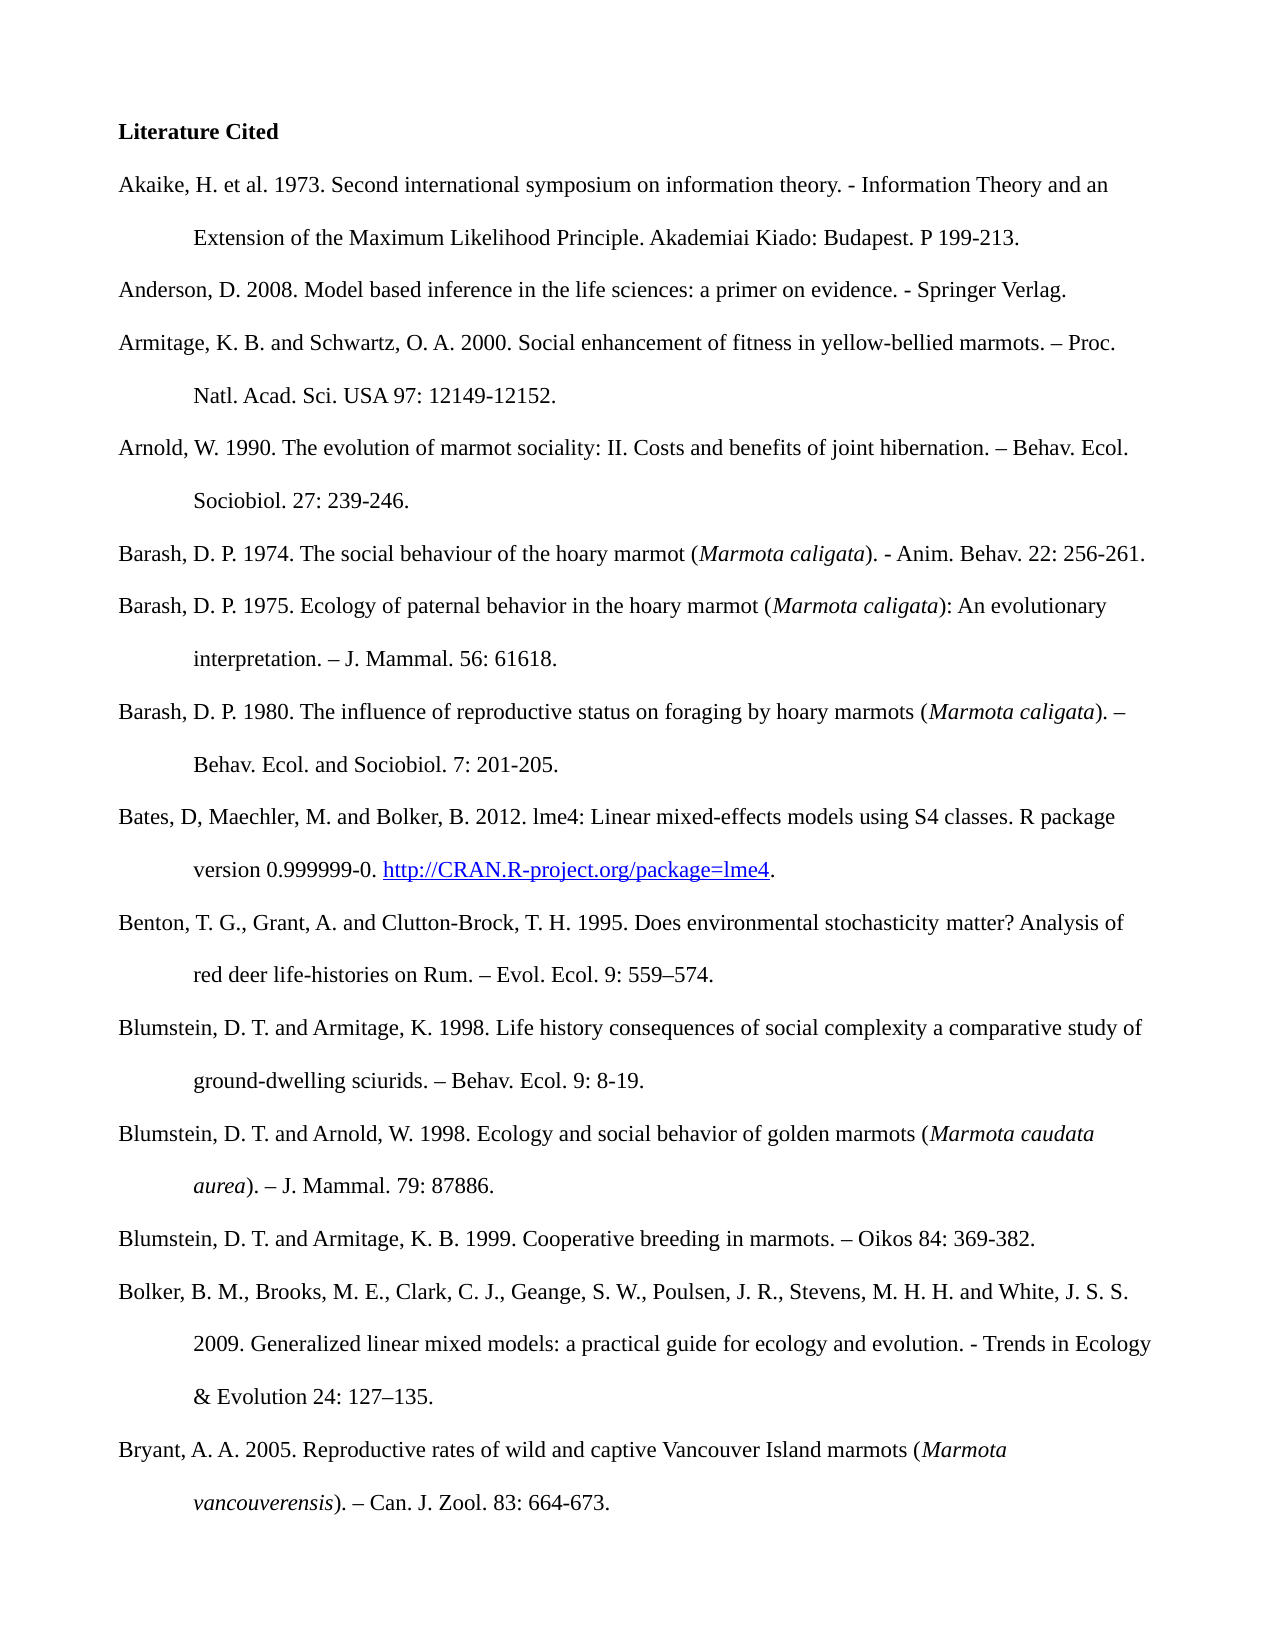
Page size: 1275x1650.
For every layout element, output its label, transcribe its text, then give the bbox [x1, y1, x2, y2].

text Barash, D. P. 1974. The social behaviour of the hoary marmot (Marmota caligata). - Anim. Behav. 22: 256-261. [118, 540, 1157, 566]
text Arnold, W. 1990. The evolution of marmot sociality: II. Costs and benefits of joint hibernation. – Behav. Ecol. Sociobiol. 27: 239-246. [118, 434, 1157, 513]
text Bryant, A. A. 2005. Reproductive rates of wild and captive Vancouver Island marmots (Marmota vancouverensis). – Can. J. Zool. 83: 664-673. [118, 1436, 1157, 1515]
text Benton, T. G., Grant, A. and Clutton-Brock, T. H. 1995. Does environmental stochasticity matter? Analysis of red deer life-histories on Rum. – Evol. Ecol. 9: 559–574. [118, 909, 1157, 988]
text Akaike, H. et al. 1973. Second international symposium on information theory. - Information Theory and an Extension of the Maximum Likelihood Principle. Akademiai Kiado: Budapest. P 199-213. [118, 171, 1157, 250]
text Armitage, K. B. and Schwartz, O. A. 2000. Social enhancement of fitness in yellow-bellied marmots. – Proc. Natl. Acad. Sci. USA 97: 12149-12152. [118, 329, 1157, 408]
text Barash, D. P. 1975. Ecology of paternal behavior in the hoary marmot (Marmota caligata): An evolutionary interpretation. – J. Mammal. 56: 61618. [118, 592, 1157, 672]
text Blumstein, D. T. and Arnold, W. 1998. Ecology and social behavior of golden marmots (Marmota caudata aurea). – J. Mammal. 79: 87886. [118, 1119, 1157, 1199]
text Barash, D. P. 1980. The influence of reproductive status on foraging by hoary marmots (Marmota caligata). – Behav. Ecol. and Sociobiol. 7: 201-205. [118, 698, 1157, 777]
text Anderson, D. 2008. Model based inference in the life sciences: a primer on evidence. - Springer Verlag. [118, 276, 1157, 303]
text Literature Cited [118, 118, 1157, 144]
text Blumstein, D. T. and Armitage, K. B. 1999. Cooperative breeding in marmots. – Oikos 84: 369-382. [118, 1225, 1157, 1251]
text Blumstein, D. T. and Armitage, K. 1998. Life history consequences of social complexity a comparative study of ground-dwelling sciurids. – Behav. Ecol. 9: 8-19. [118, 1014, 1157, 1093]
text Bates, D, Maechler, M. and Bolker, B. 2012. lme4: Linear mixed-effects models using S4 classes. R package version 0.999999-0. http://CRAN.R-project.org/package=lme4. [118, 803, 1157, 882]
text Bolker, B. M., Brooks, M. E., Clark, C. J., Geange, S. W., Poulsen, J. R., Stevens, M. H. H. and White, J. S. S. 2009. Generalized linear mixed models: a practical guide for ecology and evolution. - Trends in Ecology & Evolution 24: 127–135. [118, 1278, 1157, 1409]
